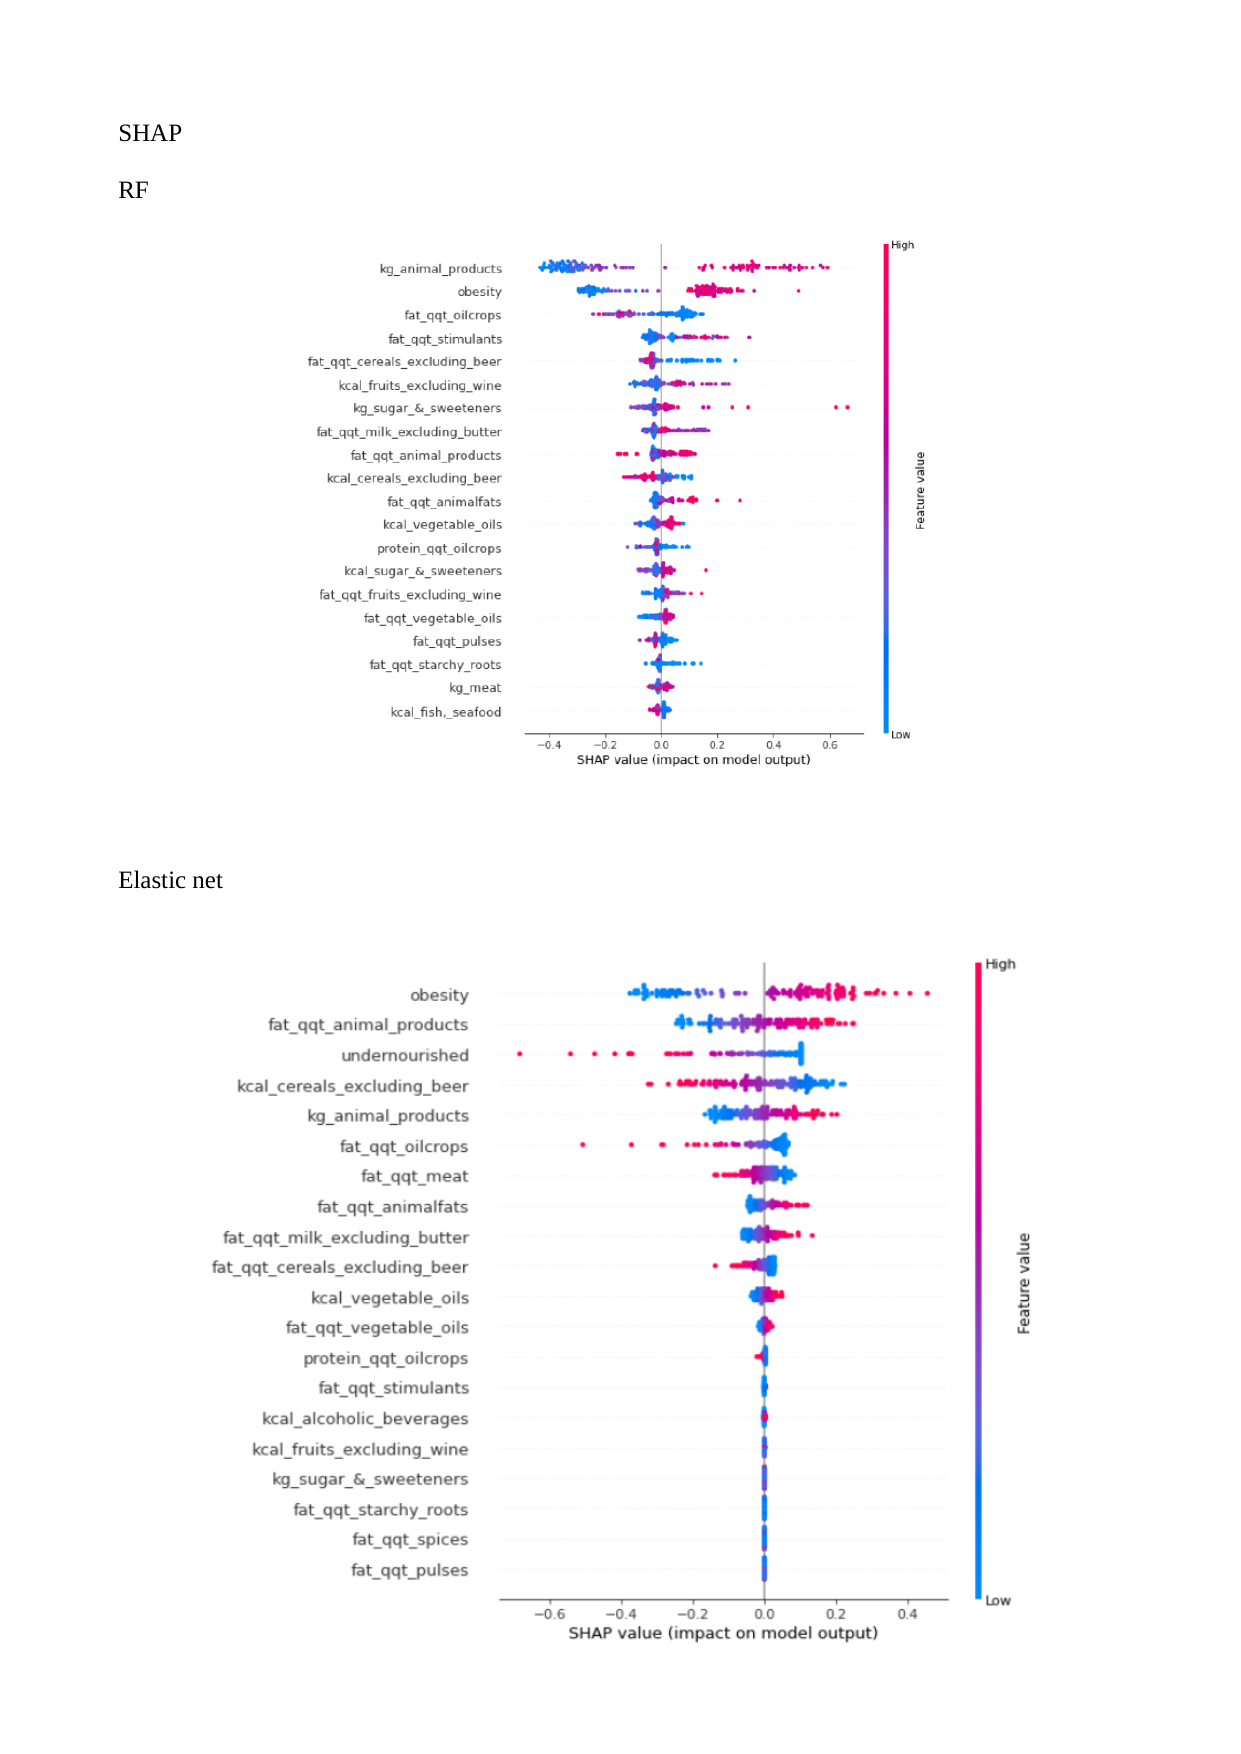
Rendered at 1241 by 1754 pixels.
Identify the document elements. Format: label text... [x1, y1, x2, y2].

picture [194, 948, 1043, 1653]
picture [262, 240, 936, 771]
text SHAP [118, 118, 1122, 147]
text RF [118, 176, 1122, 204]
text Elastic net [118, 866, 1122, 894]
